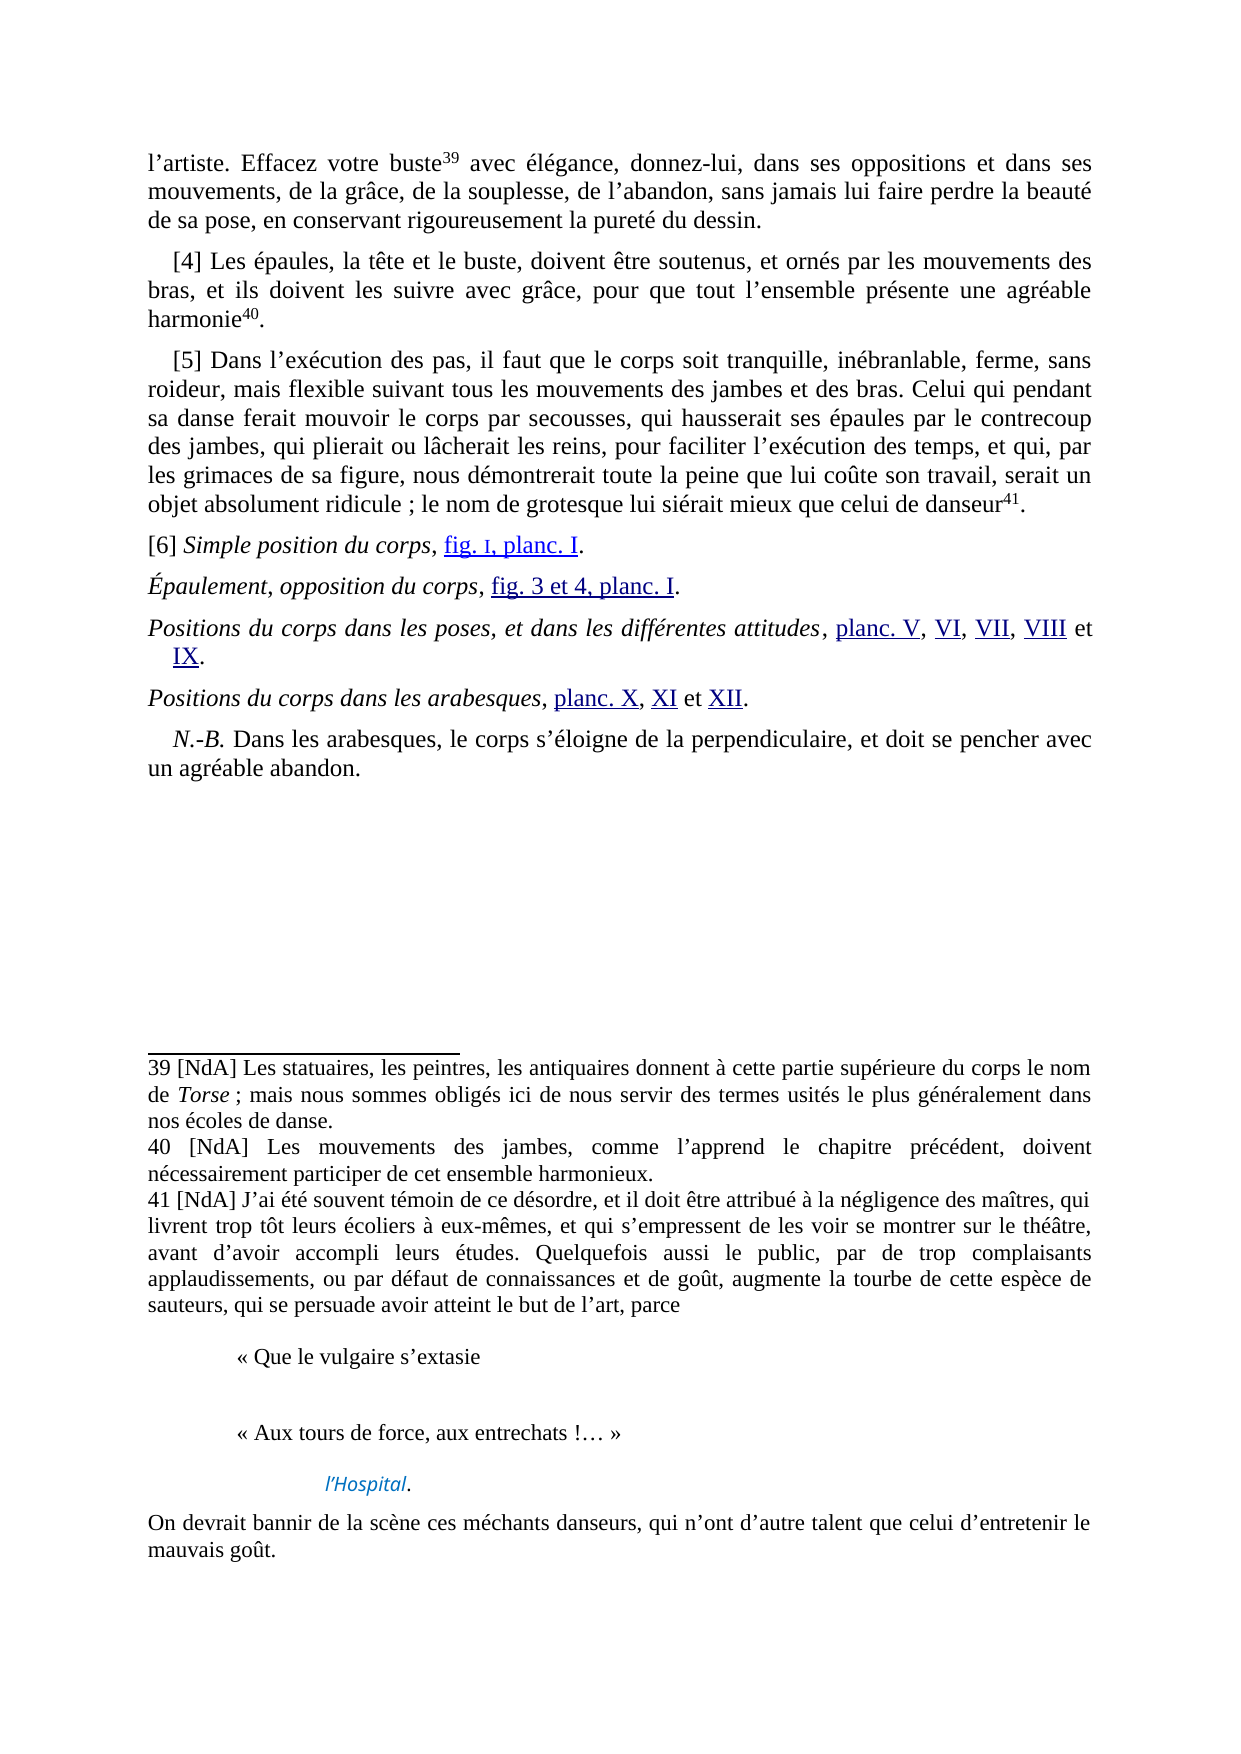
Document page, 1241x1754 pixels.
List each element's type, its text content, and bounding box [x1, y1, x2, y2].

text N.-B. Dans les arabesques, le corps s’éloigne de la perpendiculaire, et doit se pencher avec un agréable abandon. [148, 724, 1093, 781]
text [NdA] J’ai été souvent témoin de ce désordre, et il doit être attribué à la négligence des maîtres, qui livrent trop tôt leurs écoliers à eux-mêmes, et qui s’empressent de les voir se montrer sur le théâtre, avant d’avoir accompli leurs études. Quelquefois aussi le public, par de trop complaisants applaudissements, ou par défaut de connaissances et de goût, augmente la tourbe de cette espèce de sauteurs, qui se persuade avoir atteint le but de l’art, parce [148, 1186, 1093, 1318]
text [4] Les épaules, la tête et le buste, doivent être soutenus, et ornés par les mouvements des bras, et ils doivent les suivre avec grâce, pour que tout l’ensemble présente une agréable harmonie. [148, 246, 1093, 333]
text « Aux tours de force, aux entrechats !… » [236, 1419, 1093, 1446]
list Épaulement, opposition du corps, fig. 3 et 4, planc. I. [148, 571, 1093, 600]
text [NdA] Les statuaires, les peintres, les antiquaires donnent à cette partie supérieure du corps le nom de Torse ; mais nous sommes obligés ici de nous servir des termes usités le plus généralement dans nos écoles de danse. [148, 1054, 1093, 1133]
list [6] Simple position du corps, fig. i, planc. I. [148, 530, 1093, 559]
text l’Hospital. [325, 1471, 1093, 1497]
text « Que le vulgaire s’extasie [236, 1343, 1093, 1369]
text [5] Dans l’exécution des pas, il faut que le corps soit tranquille, inébranlable, ferme, sans roideur, mais flexible suivant tous les mouvements des jambes et des bras. Celui qui pendant sa danse ferait mouvoir le corps par secousses, qui hausserait ses épaules par le contrecoup des jambes, qui plierait ou lâcherait les reins, pour faciliter l’exécution des temps, et qui, par les grimaces de sa figure, nous démontrerait toute la peine que lui coûte son travail, serait un objet absolument ridicule ; le nom de grotesque lui siérait mieux que celui de danseur. [148, 345, 1093, 518]
text [NdA] Les mouvements des jambes, comme l’apprend le chapitre précédent, doivent nécessairement participer de cet ensemble harmonieux. [148, 1133, 1093, 1186]
text l’artiste. Effacez votre buste avec élégance, donnez-lui, dans ses oppositions et dans ses mouvements, de la grâce, de la souplesse, de l’abandon, sans jamais lui faire perdre la beauté de sa pose, en conservant rigoureusement la pureté du dessin. [148, 148, 1093, 234]
list Positions du corps dans les arabesques, planc. X, XI et XII. [148, 683, 1093, 711]
list Positions du corps dans les poses, et dans les différentes attitudes, planc. V, VI, VII, VIII et IX. [148, 613, 1093, 670]
text On devrait bannir de la scène ces méchants danseurs, qui n’ont d’autre talent que celui d’entretenir le mauvais goût. [148, 1509, 1093, 1562]
